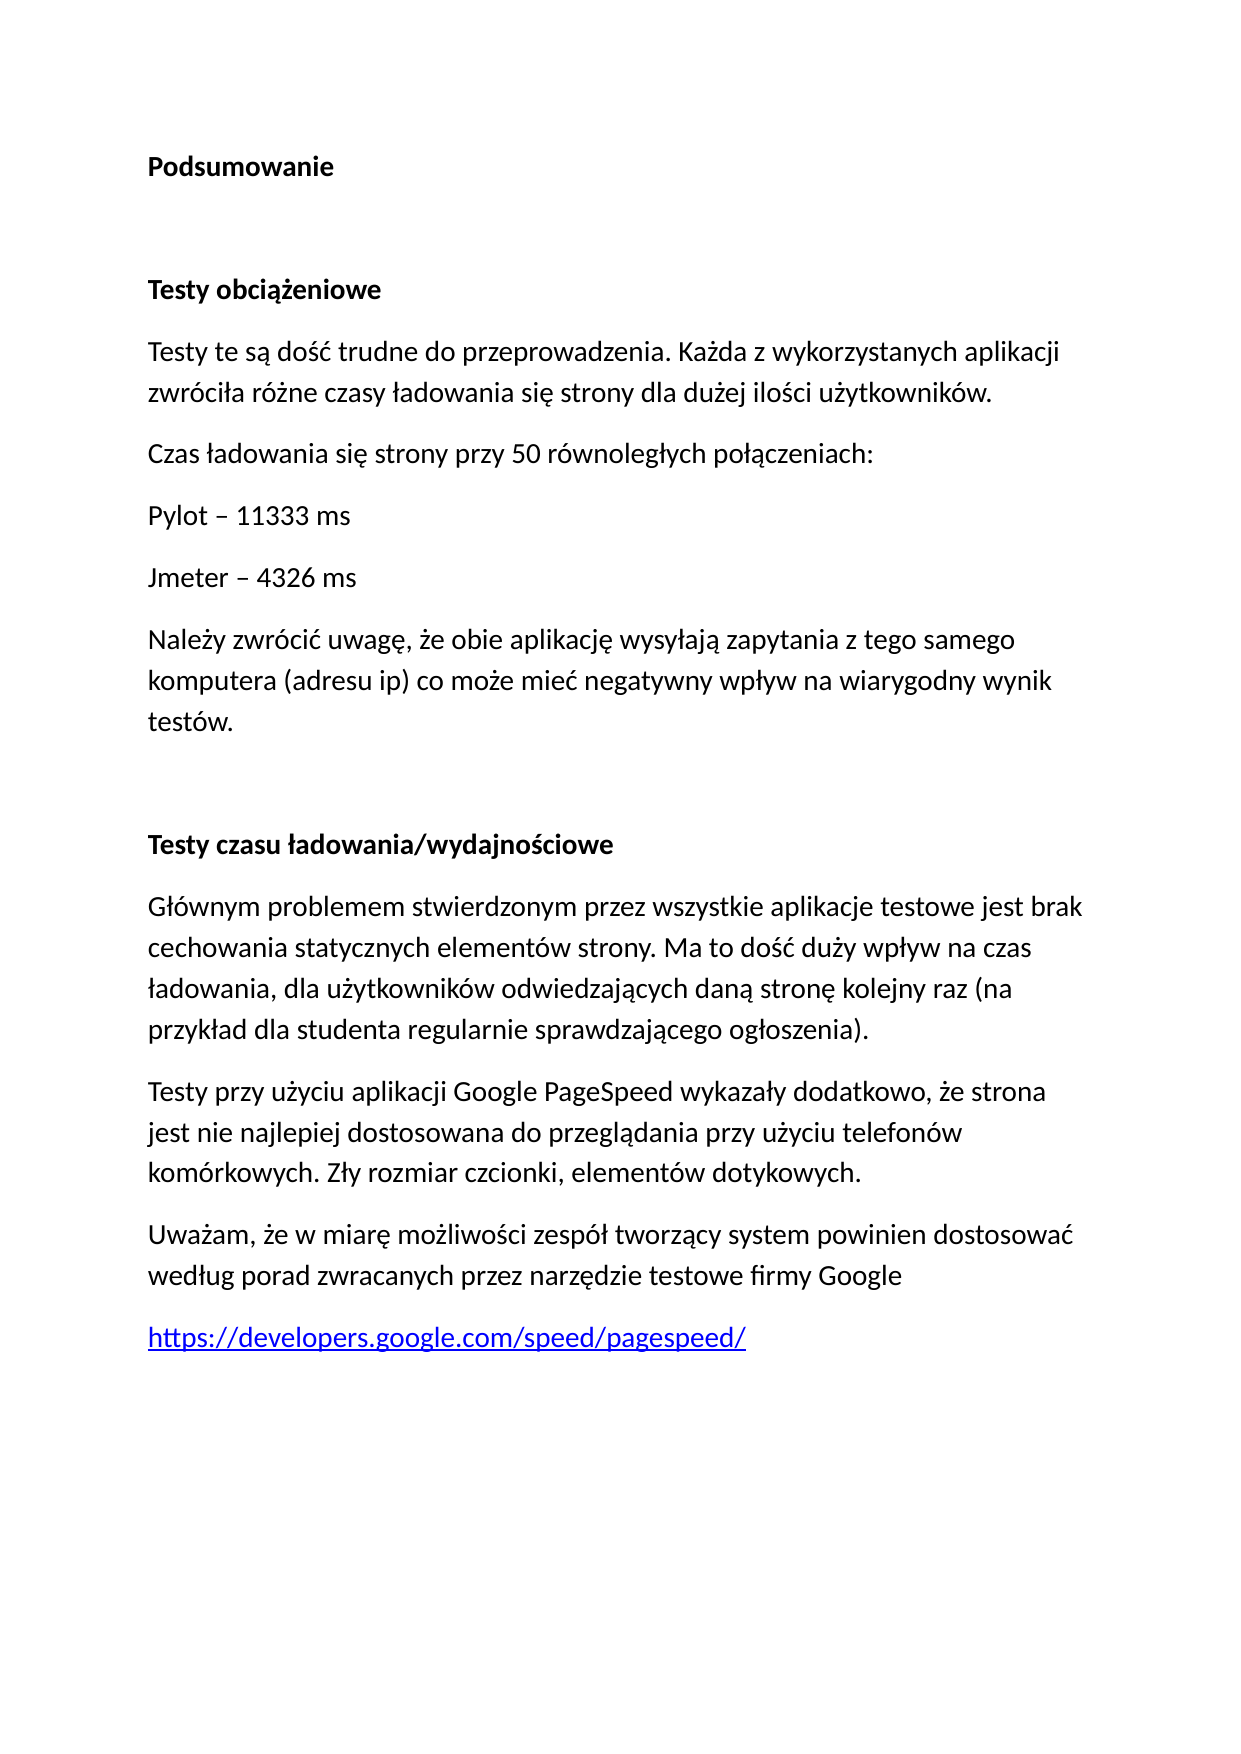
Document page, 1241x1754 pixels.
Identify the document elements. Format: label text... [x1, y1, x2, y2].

text Czas ładowania się strony przy 50 równoległych połączeniach: [148, 436, 1093, 471]
text Testy przy użyciu aplikacji Google PageSpeed wykazały dodatkowo, że strona jest nie najlepiej dostosowana do przeglądania przy użyciu telefonów komórkowych. Zły rozmiar czcionki, elementów dotykowych. [148, 1073, 1093, 1190]
text Głównym problemem stwierdzonym przez wszystkie aplikacje testowe jest brak cechowania statycznych elementów strony. Ma to dość duży wpływ na czas ładowania, dla użytkowników odwiedzających daną stronę kolejny raz (na przykład dla studenta regularnie sprawdzającego ogłoszenia). [148, 888, 1093, 1047]
text Jmeter – 4326 ms [148, 559, 1093, 595]
text Testy czasu ładowania/wydajnościowe [148, 826, 1093, 862]
text Testy obciążeniowe [148, 271, 1093, 307]
text https://developers.google.com/speed/pagespeed/ [148, 1319, 1093, 1355]
text Pylot – 11333 ms [148, 497, 1093, 533]
text Należy zwrócić uwagę, że obie aplikację wysyłają zapytania z tego samego komputera (adresu ip) co może mieć negatywny wpływ na wiarygodny wynik testów. [148, 621, 1093, 738]
text Uważam, że w miarę możliwości zespół tworzący system powinien dostosować według porad zwracanych przez narzędzie testowe firmy Google [148, 1216, 1093, 1293]
text Testy te są dość trudne do przeprowadzenia. Każda z wykorzystanych aplikacji zwróciła różne czasy ładowania się strony dla dużej ilości użytkowników. [148, 333, 1093, 409]
text Podsumowanie [148, 148, 1093, 183]
